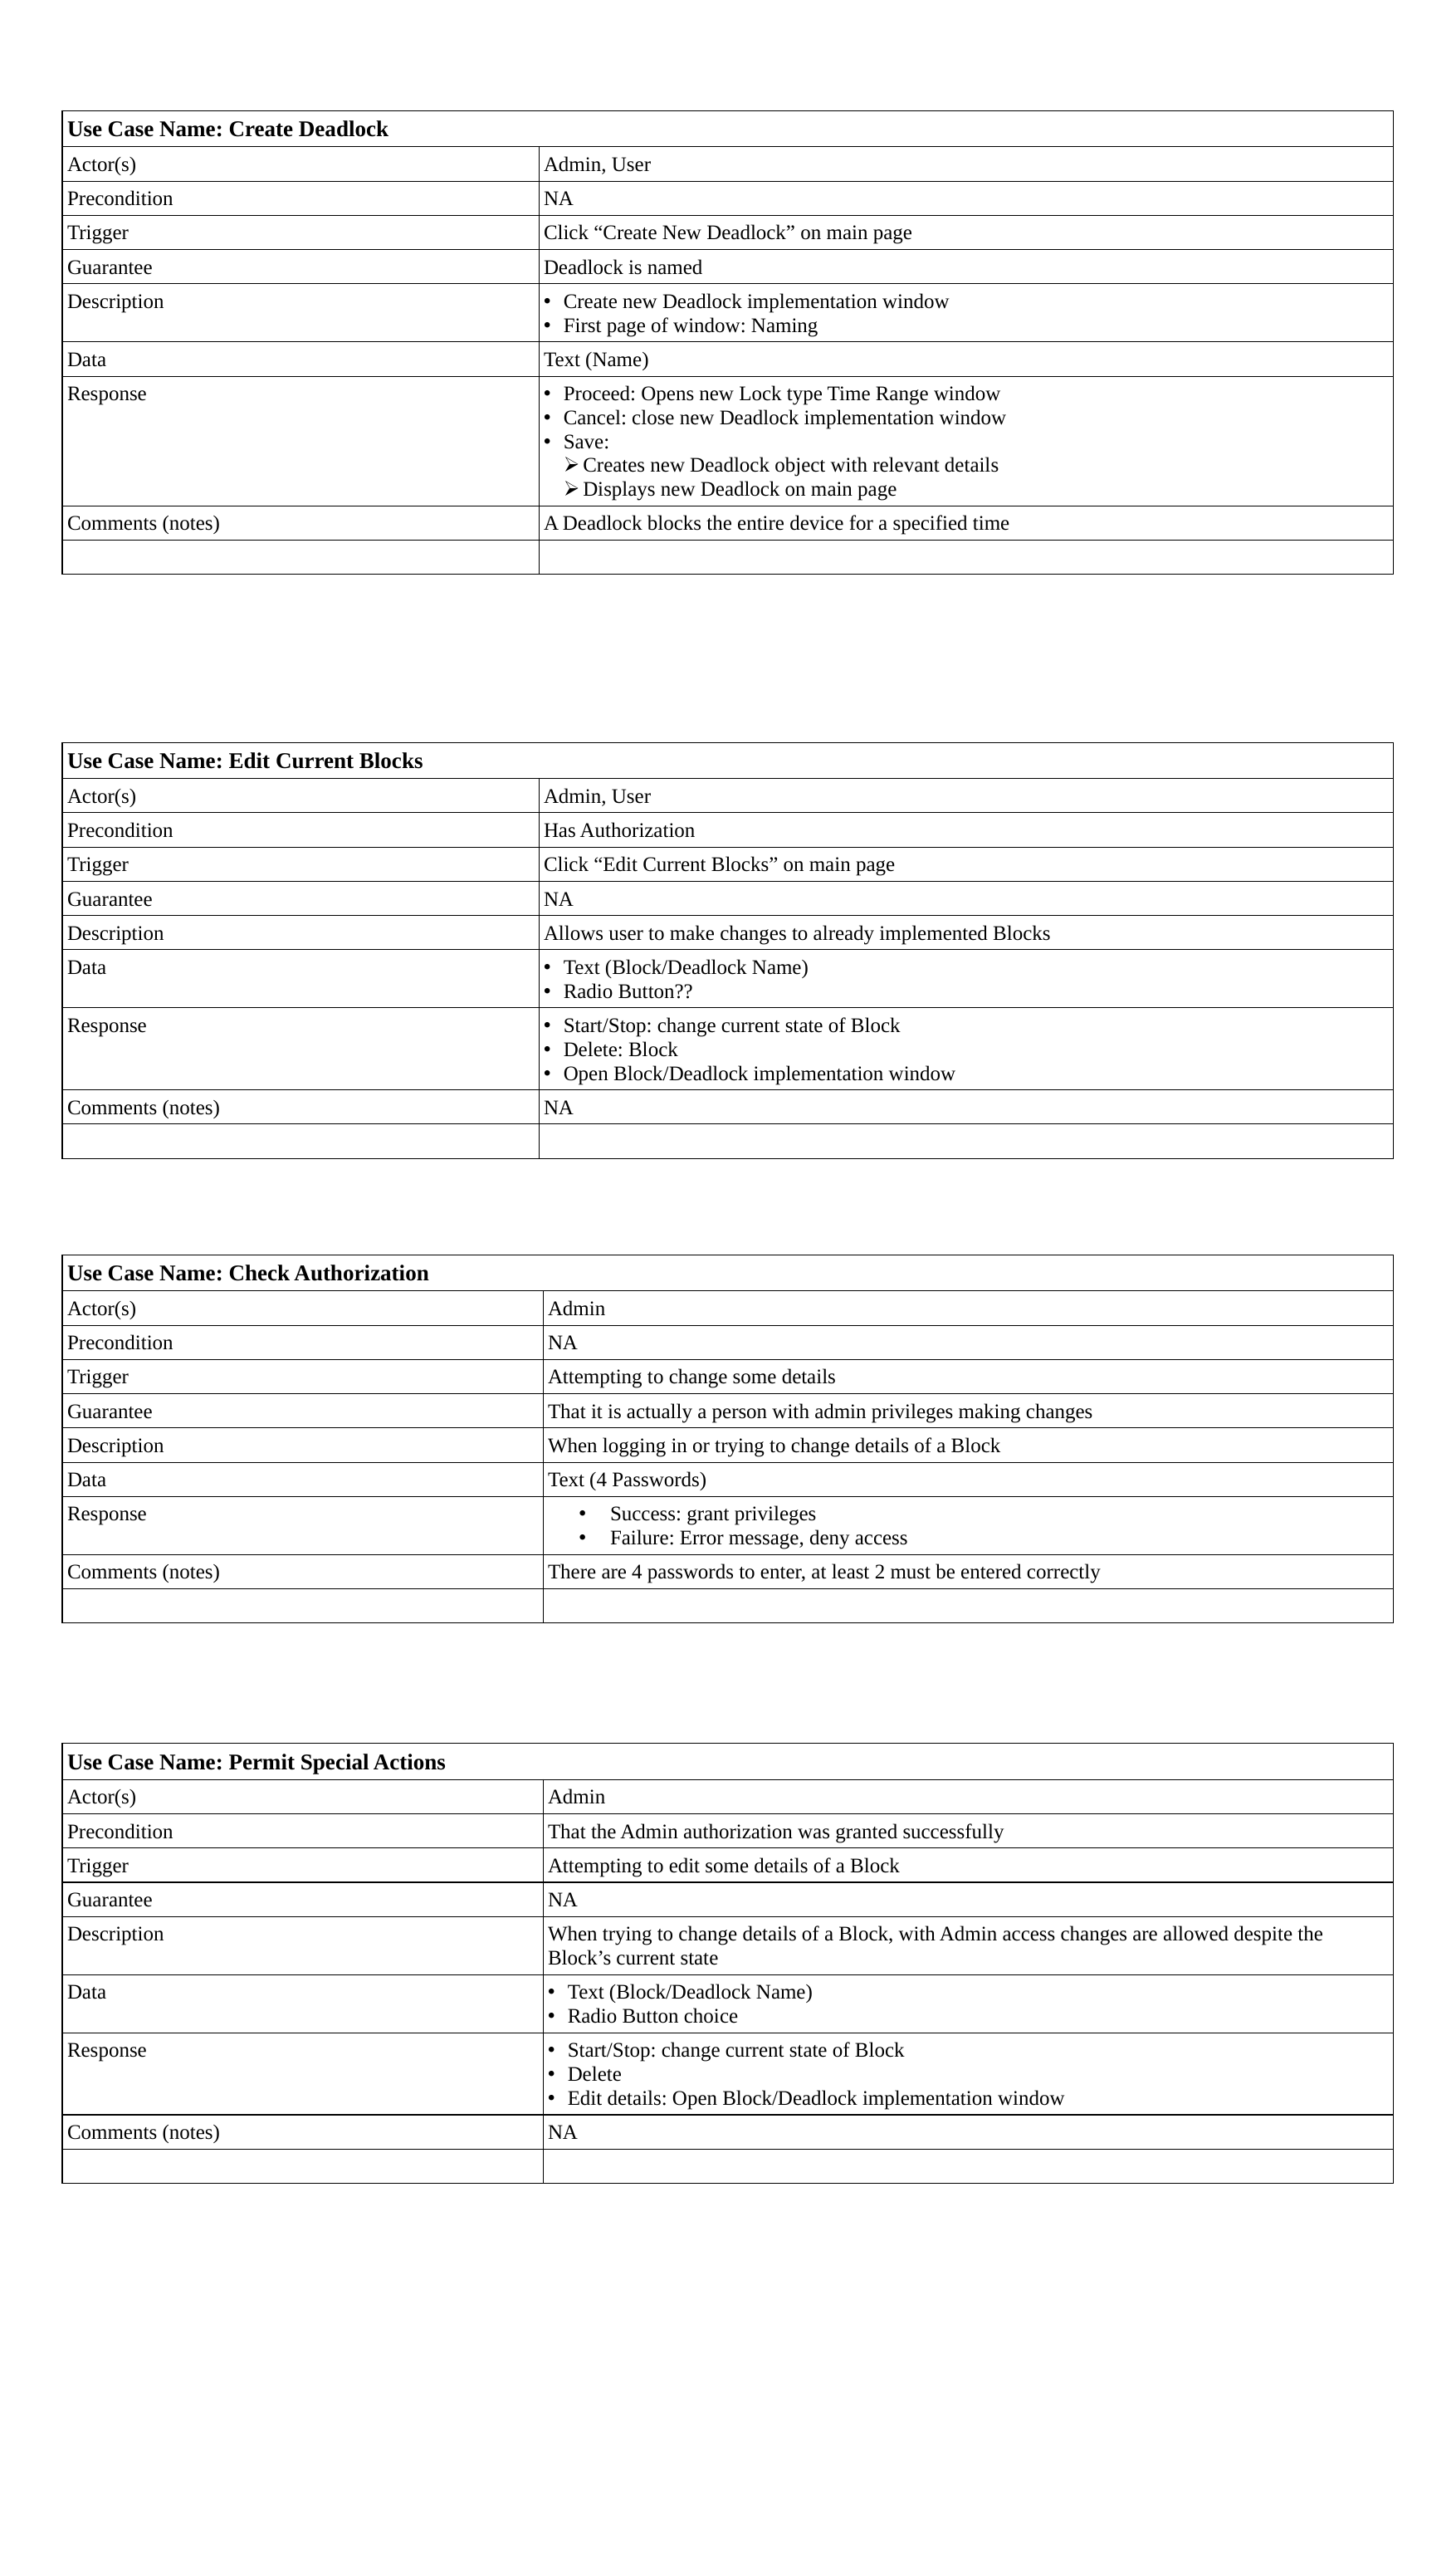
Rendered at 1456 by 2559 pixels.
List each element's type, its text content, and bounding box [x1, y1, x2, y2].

table_cell [540, 541, 1393, 574]
table_cell [63, 1589, 543, 1622]
table_cell Trigger [63, 848, 539, 881]
table_cell Admin, User [540, 147, 1393, 180]
table_cell Guarantee [63, 1883, 543, 1916]
table_header Use Case Name: Check Authorization [63, 1255, 1393, 1290]
table_cell Response [63, 377, 539, 506]
table_cell NA [540, 882, 1393, 915]
table_cell NA [544, 1883, 1393, 1916]
table_cell Precondition [63, 1814, 543, 1847]
table_cell Create new Deadlock implementation window First page of window: Naming [540, 284, 1393, 341]
table_cell Trigger [63, 1848, 543, 1881]
table_cell Guarantee [63, 1394, 543, 1427]
table_cell NA [544, 2116, 1393, 2149]
table_cell Trigger [63, 216, 539, 249]
table_cell [544, 2150, 1393, 2183]
table_cell [540, 1124, 1393, 1157]
table_cell NA [544, 1326, 1393, 1359]
table_cell Deadlock is named [540, 250, 1393, 283]
table_cell That it is actually a person with admin privileges making changes [544, 1394, 1393, 1427]
table_cell When trying to change details of a Block, with Admin access changes are allowed despite the Block’s current state [544, 1917, 1393, 1974]
table_cell Attempting to edit some details of a Block [544, 1848, 1393, 1881]
table_cell Guarantee [63, 882, 539, 915]
table_cell There are 4 passwords to enter, at least 2 must be entered correctly [544, 1555, 1393, 1588]
table_cell Admin [544, 1291, 1393, 1325]
table_cell Description [63, 284, 539, 341]
table_cell Response [63, 1008, 539, 1089]
table_cell Click “Create New Deadlock” on main page [540, 216, 1393, 249]
table_header Use Case Name: Permit Special Actions [63, 1744, 1393, 1779]
table_cell Description [63, 1917, 543, 1974]
table_cell Data [63, 1463, 543, 1496]
table_cell Text (Block/Deadlock Name) Radio Button choice [544, 1975, 1393, 2033]
table_cell Description [63, 1428, 543, 1462]
table_header Use Case Name: Edit Current Blocks [63, 743, 1393, 778]
table_cell Precondition [63, 813, 539, 846]
table_cell Actor(s) [63, 147, 539, 180]
table_cell Admin [544, 1780, 1393, 1813]
table_cell Comments (notes) [63, 1090, 539, 1123]
table_cell Comments (notes) [63, 1555, 543, 1588]
table_cell Text (Block/Deadlock Name) Radio Button?? [540, 950, 1393, 1007]
table_cell Click “Edit Current Blocks” on main page [540, 848, 1393, 881]
table_cell Response [63, 2033, 543, 2114]
table_cell [63, 541, 539, 574]
table_header Use Case Name: Create Deadlock [63, 111, 1393, 146]
table_cell Has Authorization [540, 813, 1393, 846]
table_cell Data [63, 950, 539, 1007]
table_cell Success: grant privileges Failure: Error message, deny access [544, 1497, 1393, 1554]
table_cell NA [540, 182, 1393, 215]
table_cell Start/Stop: change current state of Block Delete Edit details: Open Block/Deadlock implementation window [544, 2033, 1393, 2114]
table_cell Start/Stop: change current state of Block Delete: Block Open Block/Deadlock implementation window [540, 1008, 1393, 1089]
table_cell Precondition [63, 182, 539, 215]
table_cell Data [63, 1975, 543, 2033]
table_cell Comments (notes) [63, 506, 539, 540]
table_cell Admin, User [540, 779, 1393, 812]
table_cell [63, 1124, 539, 1157]
table_cell Attempting to change some details [544, 1360, 1393, 1393]
table_cell Text (Name) [540, 342, 1393, 375]
table_cell Description [63, 916, 539, 949]
table_cell A Deadlock blocks the entire device for a specified time [540, 506, 1393, 540]
table_cell Actor(s) [63, 1780, 543, 1813]
table_cell Guarantee [63, 250, 539, 283]
table_cell [544, 1589, 1393, 1622]
table_cell That the Admin authorization was granted successfully [544, 1814, 1393, 1847]
table_cell NA [540, 1090, 1393, 1123]
table_cell Data [63, 342, 539, 375]
table_cell Precondition [63, 1326, 543, 1359]
table_cell Actor(s) [63, 1291, 543, 1325]
table_cell Comments (notes) [63, 2116, 543, 2149]
table_cell Actor(s) [63, 779, 539, 812]
table_cell [63, 2150, 543, 2183]
table_cell Allows user to make changes to already implemented Blocks [540, 916, 1393, 949]
table_cell Proceed: Opens new Lock type Time Range window Cancel: close new Deadlock implementation window Save: Creates new Deadlock object with relevant details Displays new Deadlock on main page [540, 377, 1393, 506]
table_cell Response [63, 1497, 543, 1554]
table_cell Trigger [63, 1360, 543, 1393]
table_cell When logging in or trying to change details of a Block [544, 1428, 1393, 1462]
table_cell Text (4 Passwords) [544, 1463, 1393, 1496]
